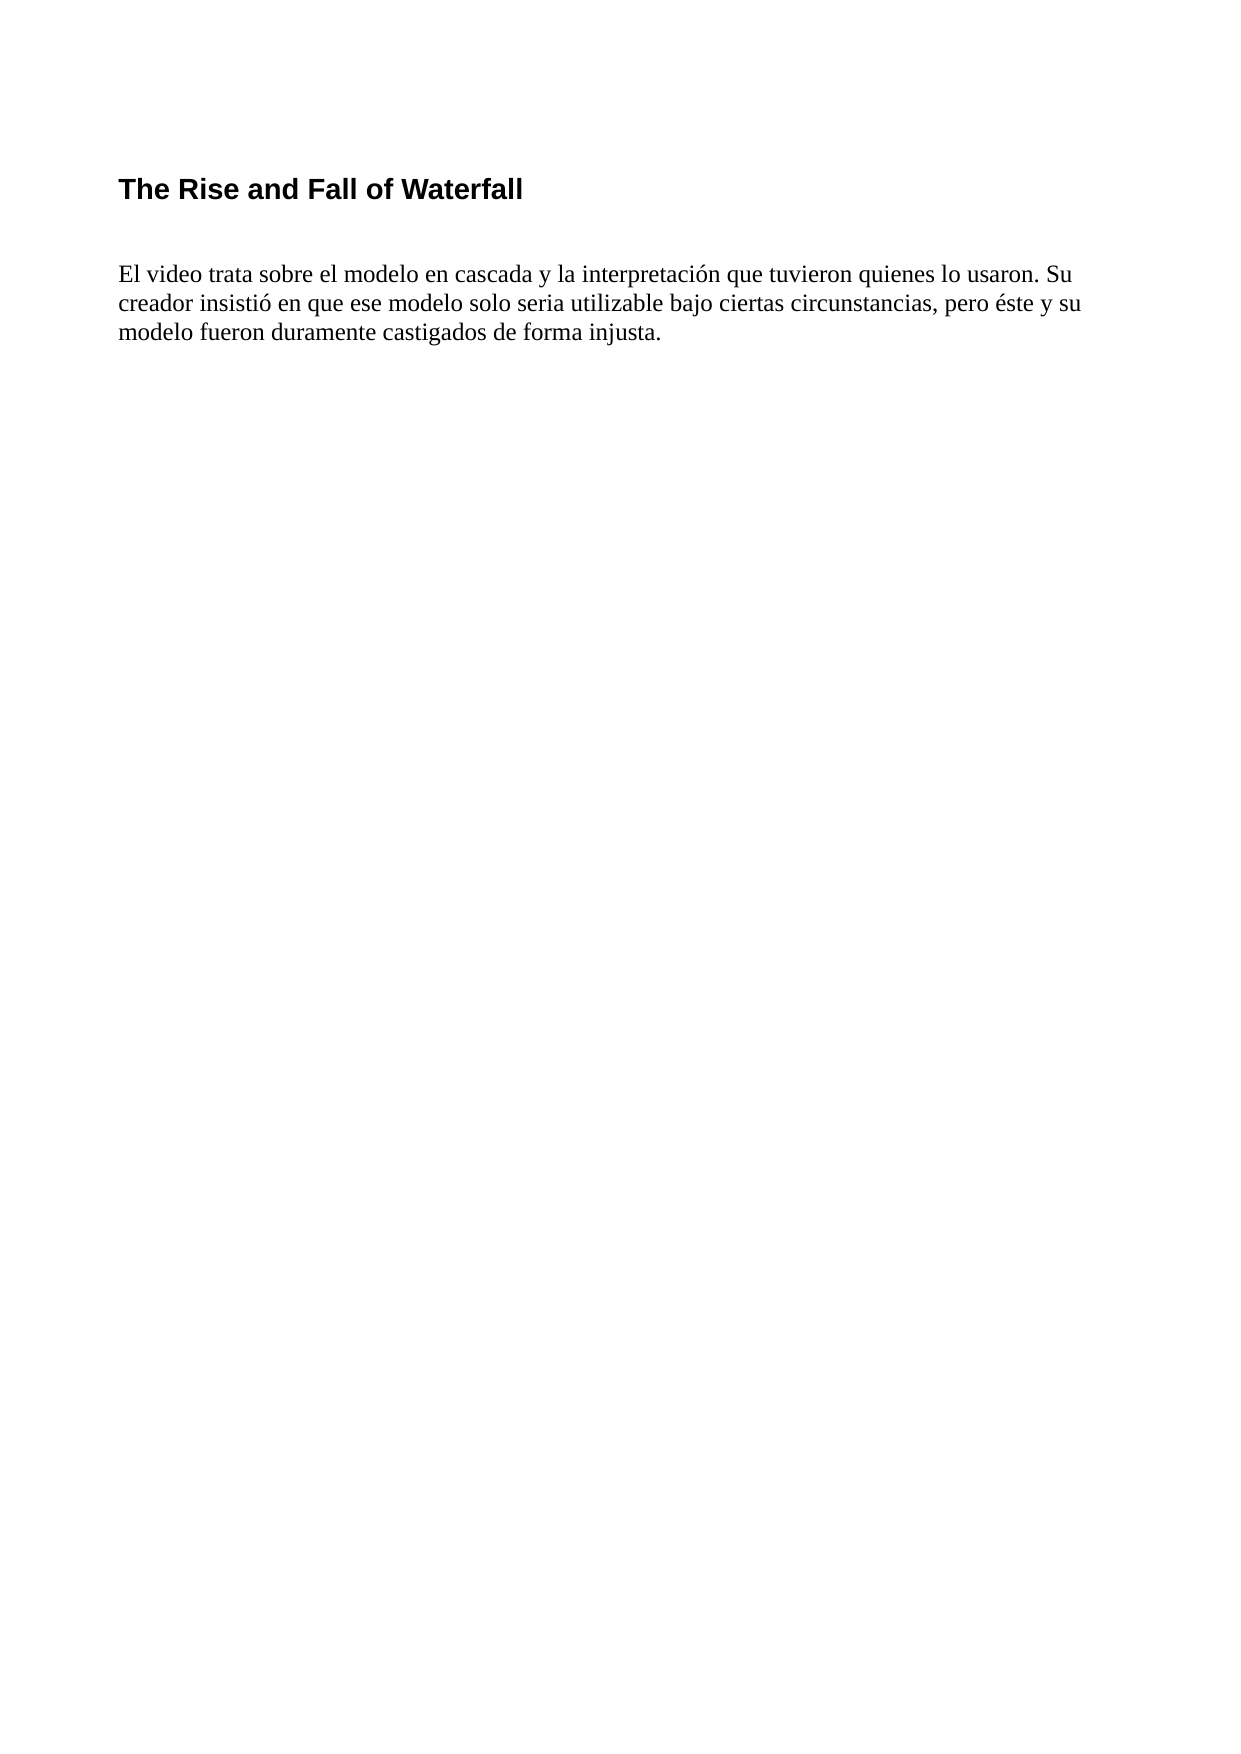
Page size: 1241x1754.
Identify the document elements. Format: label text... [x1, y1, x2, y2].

text El video trata sobre el modelo en cascada y la interpretación que tuvieron quienes lo usaron. Su creador insistió en que ese modelo solo seria utilizable bajo ciertas circunstancias, pero éste y su modelo fueron duramente castigados de forma injusta. [118, 259, 1122, 345]
subtitle The Rise and Fall of Waterfall [118, 172, 1122, 205]
